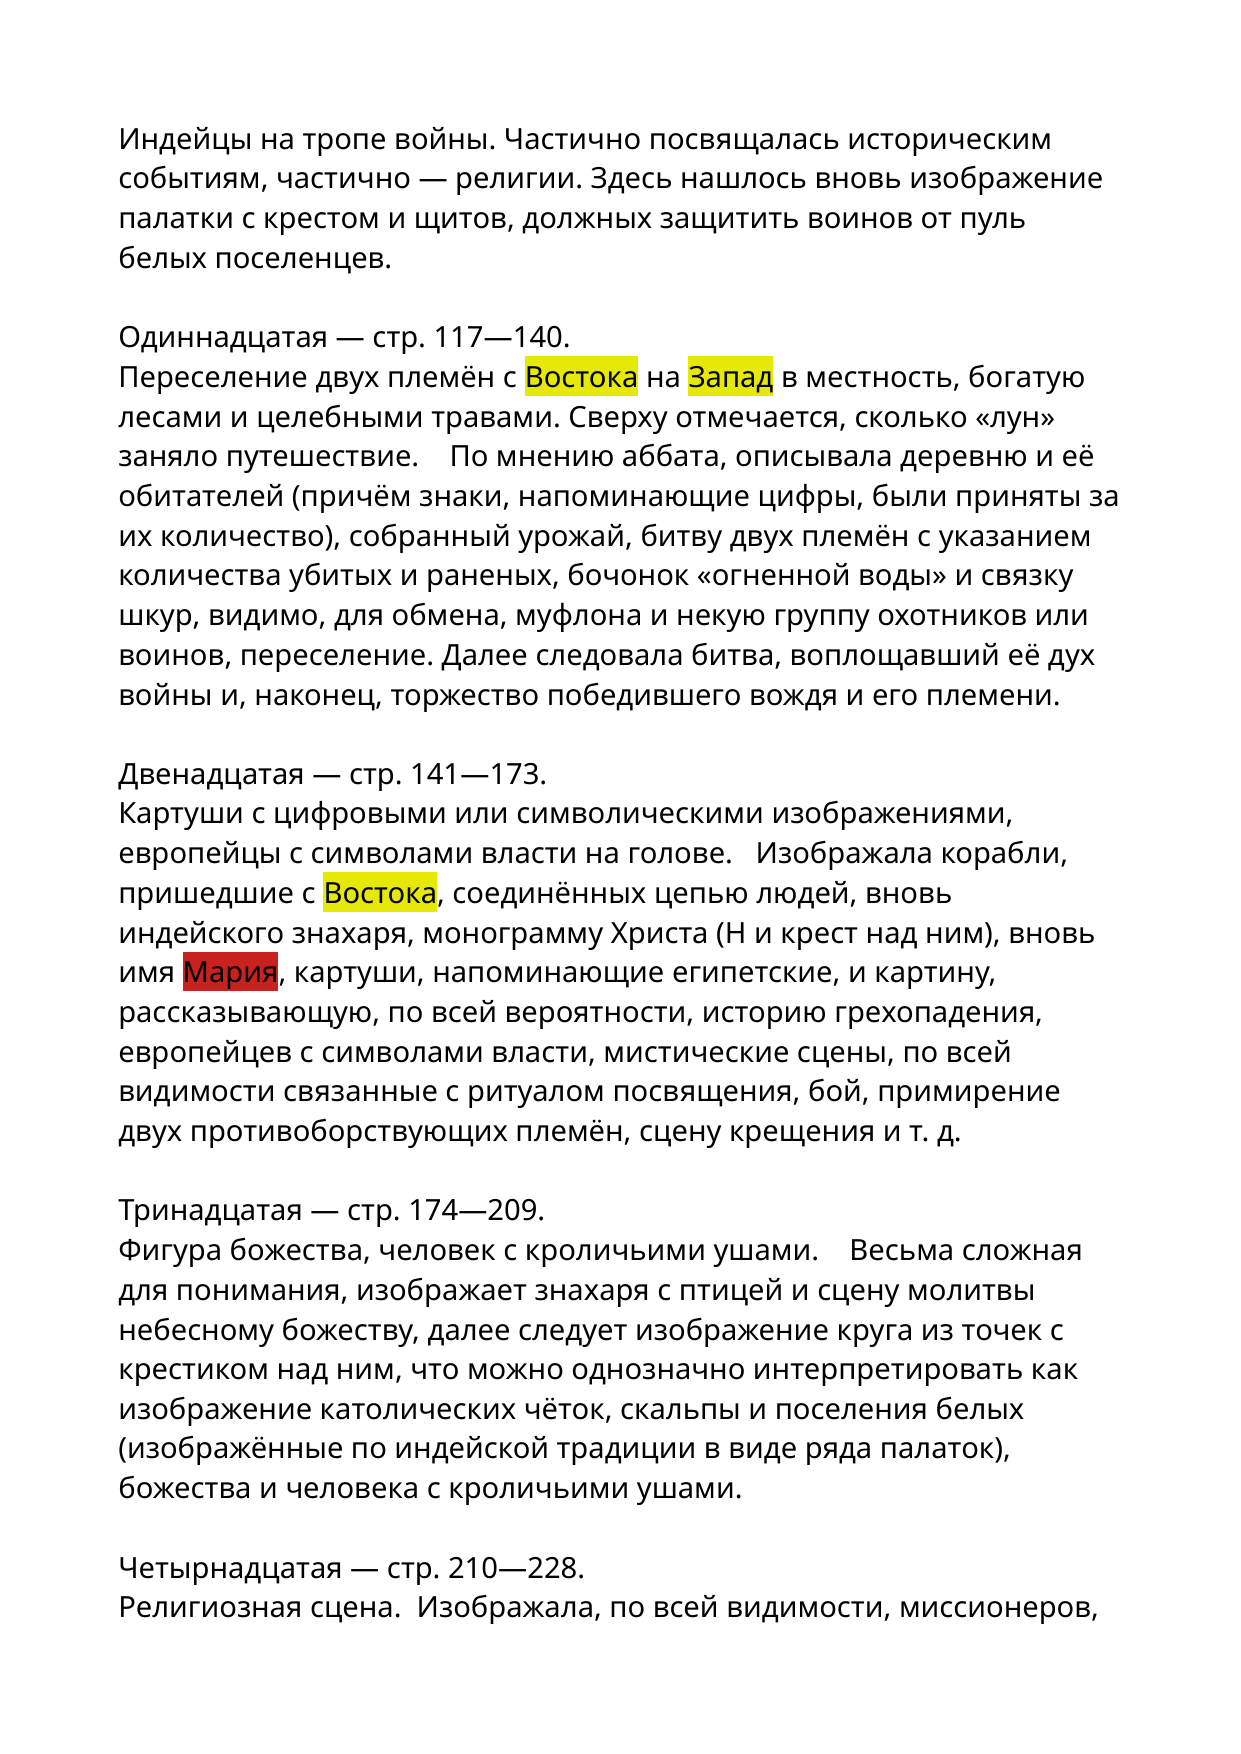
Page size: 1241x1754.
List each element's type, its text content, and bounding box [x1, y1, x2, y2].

text Книга дикарей Материал из Википедии — свободной энциклопедии Пиктограммы «Книги дикарей», вероятно изображающие улей. Внизу немецкая подпись «Honig», то есть «мёд» «Кни́га дикаре́й» (фр. Livre des sauvages) — ученическая тетрадка, по всей вероятности принадлежавшая мальчику-немцу. В течение около ста лет (ок. 1750—1851) принималась за сборник пиктограмм канадских индейцев. В этом качестве её «дешифровал» миссионер и знаток индейских письменностей аббат Эммануэль Домене. Скандал, возникший вокруг «Книги дикарей», стал серьёзным предостережением против метода, при котором некий факт вписывается в заранее существующую теорию при учёте лишь того, что соответствует ей, остальное же игнорируется. Подлинный автор «Книги» остался неизвестен. Ныне «Книга дикарей» хранится в Библиотеке Арсенала (Париж, Франция). По всей видимости, то, что ученическая тетрадь нашла в ней своё место, является результатом не мистификации, а случайной ошибки с весьма серьёзными последствиями. Книга дикарей Ещё одна пиктограмма из «Книги дикарей». Сейчас её полагают картинкой, изображающей учителя, наказывающего мальчика розгами Так называемая «Книга дикарей» представляет собой рукопись, состоявшую из 114 листов в четвёртку (ин-кварто), исписанных с обеих сторон, из плотной бумаги канадского производства, записи на которых делались «серебряным» и красным карандашами. Несколько страниц отсутствуют, остальные более или менее попорчены морской водой, видимо, во время путешествия в Европу. Рукопись находилась в коробке, закрывающейся на замок, и в течение около ста лет являлась собственностью маркизов де Польми, прежде чем один из них — Антуан-Рене де Польми д’Арженсон продал её в 1785 году в составе своей библиотеки Арсеналу Франции. Подлинное происхождение «Книги дикарей» осталось неизвестным, однако Домене предположил, что она была передана де Польми одним из американских миссионеров в качестве диковинки, так как среди прочего в собрании маркиза фигурировало множество экзотических манускриптов, в частности китайских. В 1850 году на странную рукопись обратил внимание смотритель библиотеки Арсенала Поль Лакруа. Несколько позднее книгой заинтересовался некий мексиканский миссионер, снявший с неё копию с намерением опубликовать «неизвестный и единственный в мире манускрипт» в Соединённых Штатах. Однако французы — из патриотических соображений, памятуя, что Квебек ещё в недавнем прошлом принадлежал им и потерян в войне с англичанами, — решили немедленно выпустить манускрипт и, желательно, его дешифровку, таким образом закрепив за собой приоритет открытия. Специальный приказ об этом отдал один из министров Наполеона III, и к этой работе был привлечён аббат Домене как признанный знаток индейской проблемы. Возможно, эта спешка также предопределила ошибку, сделавшую из Домене и его работы всеобщее посмешище. Состояние лингвистической науки в середине XIX века XIX век в истории языкознания ознаменовался расцветом компаративизма. «Открытие» санскрита Уильямом Джонсом, обратившим внимание на его удивительное сходство с древнегреческим и латынью, которое подтолкнуло его к выдвижению смелой гипотезы о том, что санскрит вместе с готским, кельтскими и древнеперсидским языком восходят к одному корню и имеют своим предком один и тот же праязык, и вместе относятся к одной и той же языковой семье, среди прочего придало новый толчок старому спору о происхождении языка. Именно в этом веке рождается сравнительно-историческое языкознание, представленное такими именами, как братья Гримм — Якоб и Вильгельм, Расмус Раск, Фридрих Шлегель, Франц Бопп, впервые разрабатывается теория праязыка и способы реконструкции древних форм бесписьменного периода. Это направление дополняет собой типология — сравнение между собой языков (в первую очередь, родственных) с целью выявления общих форм, различию тех из них, которые восходят к языку-прародителю и прочих, появившихся независимо друг от друга, в результате действия одних и тех же лингвистических законов. Однако стоит заметить, что языкознание того времени ограничивалось в первую очередь индоевропейскими или, как тогда принято было говорить, «индогерманскими языками», при том что семиотика, наука о письменности, как таковая ещё не родилась (начало систематического изучения отношений между знаком и смыслом обычно относят к XX веку, работам Ф. де Соссюра); существовали разрозненные описания отдельных видов письма, изредка уделялось внимание их развитию во времени. Что касается систем письменности как таковых, в середине XIX века европейские учёные были хорошо знакомы со всеми их типами, известными и поныне. Кроме алфавитных систем, присущих всем языкам, в частности языкам Западной Европы, с древних времён было известно т. н. «консонантное» письмо, древний алфавит которого складывался исключительно из знаков для согласных, к которым уже позднее прибавились т. н. «матери чтения» (лат. matres lectionis, ивр. אם קריאה‎) — то есть знаки для долгих гласных. Подлинная индейская пиктограмма. Прошение на имя президента США (1849 год). Содержание: «Племена журавля, трёх куниц, медведя, морского человека и сома поручили в едином порыве сердец главе племени журавля обратиться с просьбой к президенту о разрешении им переселиться в область озёр». Единство обозначается линиями, соединяющими сердца и глаза тотемных животных, искомые озёра обозначены в левом нижнем углу изображения С древнееврейским письмом Европа познакомилась благодаря Библии, изучение которой в подлиннике было одной из обязательных дисциплин в изучении богословия, через Испанию и Сицилию Европа познакомилась с арабской наукой и соответственно — с арабским языком и его системой письма. Тот же Уильям Джонс, бывший судьёй в Бенгалии в 1783—1794 годах, среди прочего открыл для европейских учёных систему письма деванагари, относящегося к типу т. н. «абугид», или систем слогового письма, в котором каждый знак соответствует слогу типа «согласный + гласный», слегка видоизменяясь в зависимости от конкретной гласной формы. Система собственно слогового письма, в которой каждому слогу языка соответствовал собственный, непохожий на других знак, стала известной после дешифровки Г. Гротефендом древнеперсидского письма. Первые знания о иероглифике пришли вместе с отчётами путешественников в Китай и Японию, в частности в работах иезуитских миссионеров, изучавших языки этих стран (например, De Christina expeditione apud Sinas Маттео Риччи и Николя Триго, 1615). Одной из ранних китайских грамматик была «Arte de la lengua mandarina», то есть «Искусство китайского языка», написанная миссионером-доминиканцем Франсиско Варо на испанском языке в 1704 году. Ж.-Ф. Шампольон, дешифровавший египетские иероглифы, сумел впервые дать также классификацию знаков подобных систем письма, не потерявшую значения и поныне. Так, он разделял т. н. «иероглифы», находящиеся на древнеегипетских памятниках, на священные знаки, имеющие исключительно сакральную функцию (как то: уроборос, голубь с лавровой ветвью и т. д.), идеограммы — выражающие общее понятие, и собственно фонетические знаки. Открытие и освоение Америки принесло знание о т. н. предметной письменности (примером которой может служить узелковое письмо «кипу») и пиктографии — рисуночном письме. Знания европейских учёных того времени о системах индейской письменности Этот раздел имеет чрезмерный объём или содержит маловажные подробности неэнциклопедичного характера. Если вы не согласны с этим, пожалуйста, покажите в тексте существенность излагаемого материала. В противном случае раздел может быть удалён. Подробности могут быть на странице обсуждения. Двуязычная вывеска на почтовом отделении, сделанная по-английски и письмом чероки. Так же как в «Книге дикарей», буквы, похожие на латинские, перемежаются «непонятными знаками» Первыми системами индейской письменности, которые стали известны с начала испанского завоевания Центральной и Южной Америки, были майяское и ацтекское иероглифическое письмо, а также «узелковое письмо» кипу (при том, что иногда полагается, будто кипу было не письмом, но мнемоническим средством или «счётами»). Глубокое изучение систем письма доколумбовой Америки началось в XVI веке, главным образом силами миссионеров. Кроме собственно индейских, в начале XIX века были хорошо известны попытки создания индейской письменности на основе европейских алфавитов — так, индеец Секвойя, не умевший ни читать, ни писать по-английски, сумел создать оригинальную слоговую систему письма для языка чероки, которая употребляется и поныне. Формы знаков созданы под впечатлением от латинского алфавита, однако их звуковые значения не имеют ничего общего с латинскими прототипами. Микмакские слоговые знаки на берёсте упоминает в своей работе и сам Домене. Он же говорит о пропавших мексиканских кодексах кавалера Л. Ботурини, лишь частично осевших в коллекциях А. Гумбольдта и Обена, в берлинской Национальной библиотеке и Национальной библиотеке в Париже. В 1840-х годах для языка кри миссионером Джеймсом Эвансом была разработана ещё одна силлабическая система письма. Существуют также несколько «кодексов», записанных индейцами с помощью латинского алфавита, в частности, знаменитый манускрипт Уарочири. Аббат Эммануэль Домене Эммануэль-Анри-Дьедонне Домене (фр. Emmanuel-Henri-Diedonné Domenech, 4 ноября 1826 — ок. 1903 или 1904 года) родился в Лионе (Франция), учился в духовной семинарии, но, не закончив её, двадцати лет от роду избрал для себя миссионерскую деятельность в Техасе. Около двух лет (1846—1848) он провёл в Сент-Луисе, где закончил своё образование, изучил английский и немецкий языки (как выяснилось позднее, второй он знал достаточно поверхностно) и наконец, в 1848 году начал своё миссионерское служение в Кастровилле, городке, основанном немецкими колонистами, затем оттуда перебрался в Браунсвилл, заслужив уважение и авторитет среди жителей Южного Техаса. В 1850 году он ненадолго вернулся в Европу, следующие два года вновь провёл в Техасе, где продолжил миссионерское служение вплоть до 1852 года, когда, окончательно подорвав своё здоровье, вынужден был вернуться во Францию, где получил место каноника в Монпелье. В 1861 году он ещё раз посетил американский континент в качестве раздаятеля милостыни и капеллана императора Максимилиана. Окончательно осев во Франции, он посвятил остаток жизни исполнению своих священнических функций, а также путешествиям и литературному творчеству. В 1882—1883 годах в последний раз посетил Америку. Скончался в конце 1903 (или в начале 1904 года) от апоплексического удара. Был похоронен в Лионе с военными почестями. Эммануэль Домене был несомненно образованным человеком, так как прекрасно знал латинский, древнегреческий, древнеегипетский, китайский материал, как то следует из многочисленных замечаний в его собственных книгах, касательно Америки, был сведущ в истории Мексики, в частности знаком с работами ацтекского принца Иштлилшочитля, кодексами на языках тольтекском и науатль, а также с пиктографическими системами письма американских индейцев. Дешифровка иероглифов «Книги дикарей» Начиная работу, Домене разделил все изображения на собственно иероглифы (то есть рисунки), изображения европейских цифр (или нечто на них похожее) и третий тип, частично состоявший из европейских букв, частично из «неизвестных символов», — по аналогии с письмом чероки, аббат предположил, что этот третий тип представляет собой слоговое письмо, однако за недостатком времени и необходимой информации отказался от попыток его интерпретации. В связи с тем что среди знаков «третьего типа» ясно прочитывались имена Maria, Anna и Joannes, Домене предположил, что имеет дело с записью колониального периода, сделанной уже после обращения северных племён в христианство; то, что манускрипт был привезён из Новой Франции, навело его на мысль, что перед ним письмо местных алгонкинских или ирокезских индейцев. Среди третьего типа он отметил «несколько весьма ясно читаемых слов английского или немецкого происхождения». Собственно иероглифы аббат разделил на четырнадцать групп или, по его собственному выражению, «глав». Первая — неполная глава, несколько листов в начале отсутствуют. стр. 1—12 Дух, благословляющий сидящих на корточках индейцев. Крест Св. Андрея, должный символизировать скальп, фаллос — символ плодородия. Первая страница открывалась изображением животного («тотема», как предположил Домене по аналогии с подобными изображениями) и латинской цифрой X, которая у индейцев, по наблюдениям аббата, имела обычное цифровое значение. Третий знак дешифровке не поддавался, четвёртый выглядел как набор из цифр 10, 1, 0 и лежащей на боку восьмёрки, которые Домене дешифровал как знак времени «0 между двумя чертами», соответствовавший «дню или времени, когда исполнялись фаллические обряды, нарисованные далее». В следующих знаках аббат распознал «рога, символ власти», изображение небесного свода и индейца, указывавшего пальцем на группу из четырёх соплеменников, после чего следовала фаллическая сцена, и всё вместе, по мнению аббата, следовало понимать как прославление великой силы солнца, небесного божества, дающего плодородие. Ещё несколько рисунков в «первой части» — среди прочих, находящиеся на разорванной четвёртой странице, определялись как «мертвец» (человек без головы), крест Св. Андрея, скальп и божество с солнечным нимбом. Сцена порки, по мнению Домене, представляла собой посвящение, где шаман держит в руке орлиное перо (стилизованное под хворостину), передавая адепту «эманацию сакральной силы», далее нашлось изображение «священного дерева» и т. д. — иными словами, по мнению дешифровщика, первая часть была полностью посвящена оргиастическим обрядам, имевшим своей целью обеспечить плодородие. Вторая — стр. 13—16, причём 14 и 15 остались чистыми, что видимо, следует приписать случайности. Индеец с фаллическим символом или знаком власти на голове. Христианская часовня. Дерево, символизирующее лес, волшебный камень и волшебная кость. По Домене, была посвящена процессу христианизации туземцев. На ней, кроме очередного фаллического символа мощи, нашлось изображение христианской часовни, дерева (символизирующего лес или рощу, как то принято изображать в индейских манускриптах), а также «волшебного камня» и «волшебной кости». В изображении круга, перечёркнутого крестом, аббату удалось распознать символ миссионера, преподающего индейцам, уже обращённым в католичество, таинство причастия. Сам символ, по его мнению, должен был значить гостию. Третья — стр. 17—27. Великий маг или дух, причём две головы — символ его «удвоенной» магической мощи как в реальном, так и в потустороннем мире. Лежащая фигура изображает мертвеца или человека, с помощью колдовства лишённого способностей знахаря. Изображает индейских знахарей (medicine men), украшенных перьями, и т. н. «медицинские мешки» — обязательный атрибут их профессии и медицинский шалаш. Здесь же находились пары, с головами и глазами, соединёнными линией, что по обычной индейской символике должно было обозначать «единство взглядов и мыслей». Очередная сцена порки на этот раз интерпретировалась как шаман, излечивающий больного путём добывания из его внутренностей «духа». Четвёртая — стр. 28—40. Вождь, увенчанный рогами — символом могущества в сопровождении личного духа. Внизу — два вождя с символами луны или ночи, полукружьями, в руках. Поставила исследователя в тупик. Она, в основном, посвящалась также откровенным сценам фаллического содержания, однако здесь нашёлся таинственный знак, напоминающий ножницы, и над ним человеческая фигура. Исходя из того, что индейцы ножницами не пользуются, аббат предположил, что перед ним изображение тотема. Здесь же нашлось изображение человека с диском в руке, что было понято как «луна» или ночь, очередной рогатый вождь. Изображение косых линий дождя дало возможность думать, что речь в четвёртой части идёт о заклинании погоды. Здесь же находилась палатка, увенчанная крестом, — как то практиковалось среди первых миссионеров, осваивавших канадский север. Пятая — стр. 41—48, сильно попорченная. Пленник, привязанный к столбу, и марширующий мимо него дух в снегоступах, «слушающий» небо вождь и индейские дети. Начинается разорванной 41-й страницей. Здесь нашлось изображение «вождя» с карикатурно огромными ушами (то есть «слушающего») и человека, марширующего в снегоступах мимо привязанного к столбу пленника. Снегоступы, по мнению аббата, должны были значить, что перед нами не живой человек, а дух. На 47-й странице нашлось имя «Anna», которое аббат счёл необходимым понимать в буквальном смысле. Шестая — стр. 49—60. Два вождя с соединёнными цепочкой головами — как знак единства их мыслей и заключения союза. Луна (перечёркнутый кружок) как символ ночи и времени колдовства и заключения магических союзов. Тотем, похожий на лошадь или осла, вероятно изображающий рысь. Несёт изображение «отдыхающего вождя» (ибо его тотем стоит прямо, а не перевёрнут, как у мёртвого), шесть детских фигур (три мальчика и три девочки), охотника с ружьём у дерева (то есть в лесу) и несколько соединённых колечек, значение которых аббат не сумел разгадать (как возможное предполагалось значение «облака», «союз» или «изобилие»). Седьмая — стр. 61—86. Ребёнок в могиле как символ Рождества или Св. Гроба. Состояла из рисунков, по мнению исследователя, изображавших битву, животные тотемы, причём один из них, напоминавший по виду лошадь или осла, мог на самом деле быть изображением рыси. Здесь же, наряду с охотничьими обрядами, оказались «рисунок ребёнка в могиле» и двух жрецов по обеим сторонам, что аббат поспешил интерпретировать как изображение сцены Рождества или, наоборот, Святого Гроба. Первое, по-видимому, подтверждалось надписью на следующей странице — «Мария». Впрочем, аббат проявил осторожность и отказался делать какие-либо выводы до более скрупулёзного исследования. Восьмая — стр. 87—93. Самая короткая Послы от европейцев или от южных племён, присланные для переговоров. Широкие линии, похожие на хвосты, справа от фигур, по всей видимости, символизируют медицинские мешки — неотъемлемый атрибут знахаря. Короткая восьмая часть (страницы 87—93) изображала людей с квадратными причёсками, возможно, европейцев или южан, прибывших для переговоров. Девятая — стр. 94—109. Кукурузное или рисовое поле, работающие индейцы. Изображала рисовое или кукурузное поле, человека с птичьей головой (должного символизировать могущественный дух разрушения или некую аллегорию не совсем ясного содержания) и охотничью сцену. Несколько страниц отсутствовало. Десятая — стр. 109—116. Индейцы на тропе войны. Частично посвящалась историческим событиям, частично — религии. Здесь нашлось вновь изображение палатки с крестом и щитов, должных защитить воинов от пуль белых поселенцев. Одиннадцатая — стр. 117—140. Переселение двух племён с Востока на Запад в местность, богатую лесами и целебными травами. Сверху отмечается, сколько «лун» заняло путешествие. По мнению аббата, описывала деревню и её обитателей (причём знаки, напоминающие цифры, были приняты за их количество), собранный урожай, битву двух племён с указанием количества убитых и раненых, бочонок «огненной воды» и связку шкур, видимо, для обмена, муфлона и некую группу охотников или воинов, переселение. Далее следовала битва, воплощавший её дух войны и, наконец, торжество победившего вождя и его племени. Двенадцатая — стр. 141—173. Картуши с цифровыми или символическими изображениями, европейцы с символами власти на голове. Изображала корабли, пришедшие с Востока, соединённых цепью людей, вновь индейского знахаря, монограмму Христа (Н и крест над ним), вновь имя Мария, картуши, напоминающие египетские, и картину, рассказывающую, по всей вероятности, историю грехопадения, европейцев с символами власти, мистические сцены, по всей видимости связанные с ритуалом посвящения, бой, примирение двух противоборствующих племён, сцену крещения и т. д. Тринадцатая — стр. 174—209. Фигура божества, человек с кроличьими ушами. Весьма сложная для понимания, изображает знахаря с птицей и сцену молитвы небесному божеству, далее следует изображение круга из точек с крестиком над ним, что можно однозначно интерпретировать как изображение католических чёток, скальпы и поселения белых (изображённые по индейской традиции в виде ряда палаток), божества и человека с кроличьими ушами. Четырнадцатая — стр. 210—228. Религиозная сцена. Изображала, по всей видимости, миссионеров, епископские митры с крестом, церкви и молящихся. Как отмечал Домене, большая часть изображений была присуща исключительно этому манускрипту, что во многом обуславливало его ценность. Будучи осторожным, аббат замечал также, что его работа носит во многом предварительный характер и будет в дальнейшем правиться и дополняться. Таким образом, Домене делал вывод, что содержание тетрадки в основе своей составляет рассказ о быте и переселении племён, появлении белых на их территории и христианизации индейцев. Рукопись свидетельствовала также о бесспорном существовании у краснокожих фаллического культа. Разоблачение Работа Домене первоначально была оценена очень высоко, выдвигалось предложение пригласить аббата принять участие в конкурсе на соискание премии французской Академии наук. Однако в связи со спешкой и желанием во что бы то ни стало опередить американцев министру Императорского двора предложено было издать работу Домене. Текст был дополнен иллюстрациями, достаточно полно представляющими содержание «Книги дикарей», и для сравнения даны подлинные индейские изображения, известные ранее. Книга вышла из печати под длинным заголовком «Manuscrit pictographique Américain précédé d’une Notice sur l’Ideographie des Peaux-Rouges par l’Abbé Em. Domenech, Membre de la Societé Géographique de Paris etc. Ouvrage publié sous les auspices de M. le Ministre d’État et de la Maison l’Empereur» («Иллюстрированное описание Америки, впервые сопровождаемое заметками, относящимися к пиктографии краснокожих, написано аббатом Эм. Домене, членом Парижского Географического общества и т. д. Произведение издано и согласовано с Государственным министром и министром Императорского двора», Париж, 1860 год) Однако вскоре вмешалась политика. Как иногда предполагается, толчком к скандальному разоблачению оказалась речь графа Валевского, министра иностранных дел Франции, который, выступая с речью по поводу вручения премий Парижской художественной выставки, назвал Францию учительницей других народов. Германия была возмущена подобным славословием, и в следующем, 1861 году дрезденский библиограф Й. Петцольдт выпустил 16-страничную брошюру под названием «„Das Buch der Wilden“ im Lichte französischer Civilisation» («„Книга дикарей“ в свете французской цивилизации»). Разоблачение было скандальным — оказалось, что знаки «третьего типа», принятые аббатом за неизвестную силлабическую систему, были всего-навсего буквами немецкого готического шрифта, во многих случаях недвусмысленно объясняя смысл нарисованного. Так, под знаком, который Домене принял за молнию, стояло немецкое слово Wurst, то есть «колбаса», написанное, впрочем, с орфографическими ошибками — Wurszd. Кроме того, тетрадь пестрела немецкими словами ich will — «я хочу», Grund — «долина», Hass — «ненависть», nicht wohl — «нехорошо», unschuldig — «невинно», schaedlich — «вредно», bei Gott — «по-божески» и т. д. Из-за того, что аббат не был знаком с готическим шрифтом, плохо знал немецкий язык и заранее предположил, что перед ним индейский манускрипт, не приняв во внимание иные возможности, а также, вероятно, из-за спешки, в которой готовилось издание, исследователь и его работа превратились в предмет насмешек. Немецкий автор не щадил Домене: Размахивающая плетью фигура — не индейский шаман, а учитель, наказывающий ученика. Странной формы фигура — не символ молнии и наказания господнего, а самая обыкновенная колбаса. Шестиглазый человек — не мудрый и отважный вождь племени, а плод богатой детской фантазии. Не три главных шамана подносят ко рту ритуальные предметы, а три ребёнка едят бублики. Бог облаков, дух огня и другие загробные личности обязаны своим существованием известному трюку, применяемому детьми при рисовании: точка, точка, два кружочка… А что касается фаллического культа, подобное примитивное бесстыдство аббат в большом количестве может увидеть и у себя в Париже, была бы только охота; баловники-мальчишки пачкают подобными рисунками стены определённых ассенизационных объектов. Объект, принятый аббатом за бочонок «огненной воды», был, по-видимому, ульем или сотами, так как рядом стояло немецкое слово Honig, то есть «мёд». Окончательный вердикт выглядел следующим образом — «Книга дикарей» на самом деле представляла собой ученическую тетрадь немецкого мальчика, от скуки исчеркавшего её вдоль и поперёк. Петцольдта поддержали берлинская газета Vossische Zeitung и ещё одна аугсбургская газета, поднявшие дешифровщика на смех. Домене пытался защищаться, выпустив в том же году книгу «Правда о „Книге дикарей“. Посвящается исследователям английским, немецким и бельгийским», но его уже никто не слушал. Книгу Петцольдта перевели на французский язык, после чего аббат и министр двора, способствовавший её изданию, были осмеяны. В истории «Книги дикарей» была поставлена окончательная точка. Иные мнения об авторстве и содержании «Книги дикарей» Со времени, прошедшего после публикации и скандального разоблачения «уникального индейского манускрипта», были высказаны иные мнения о его содержании и возможном авторстве. Так, в частности, и сейчас находятся сторонники возможной подлинности «Книги дикарей» и её ценности для изучения истории индейских культур северо-западного региона. Ещё одно предположение состоит в том, что автором был некий индеец, обученный немецкому языку в соответствующей миссии. Предполагается также, что «Книга дикарей» как таковая никогда не существовала до Эммануэля Домене, который самостоятельно создал её, видимо, с целью мистификации, или же её подлинным автором был Хуан Торквемада, монах-францисканец, миссионер в Мексике XVI века. Предполагают также, что настоящий Домене не имел ничего общего с «Книгой дикарей», но его имя было добавлено на обложку «Манускрипта…» неизвестным шутником. Эти мнения, как предположительные и основанные на весьма шаткой системе доказательств, в современной литературе считаются маргинальными и высказываются сравнительно редко. [118, 118, 1122, 1626]
